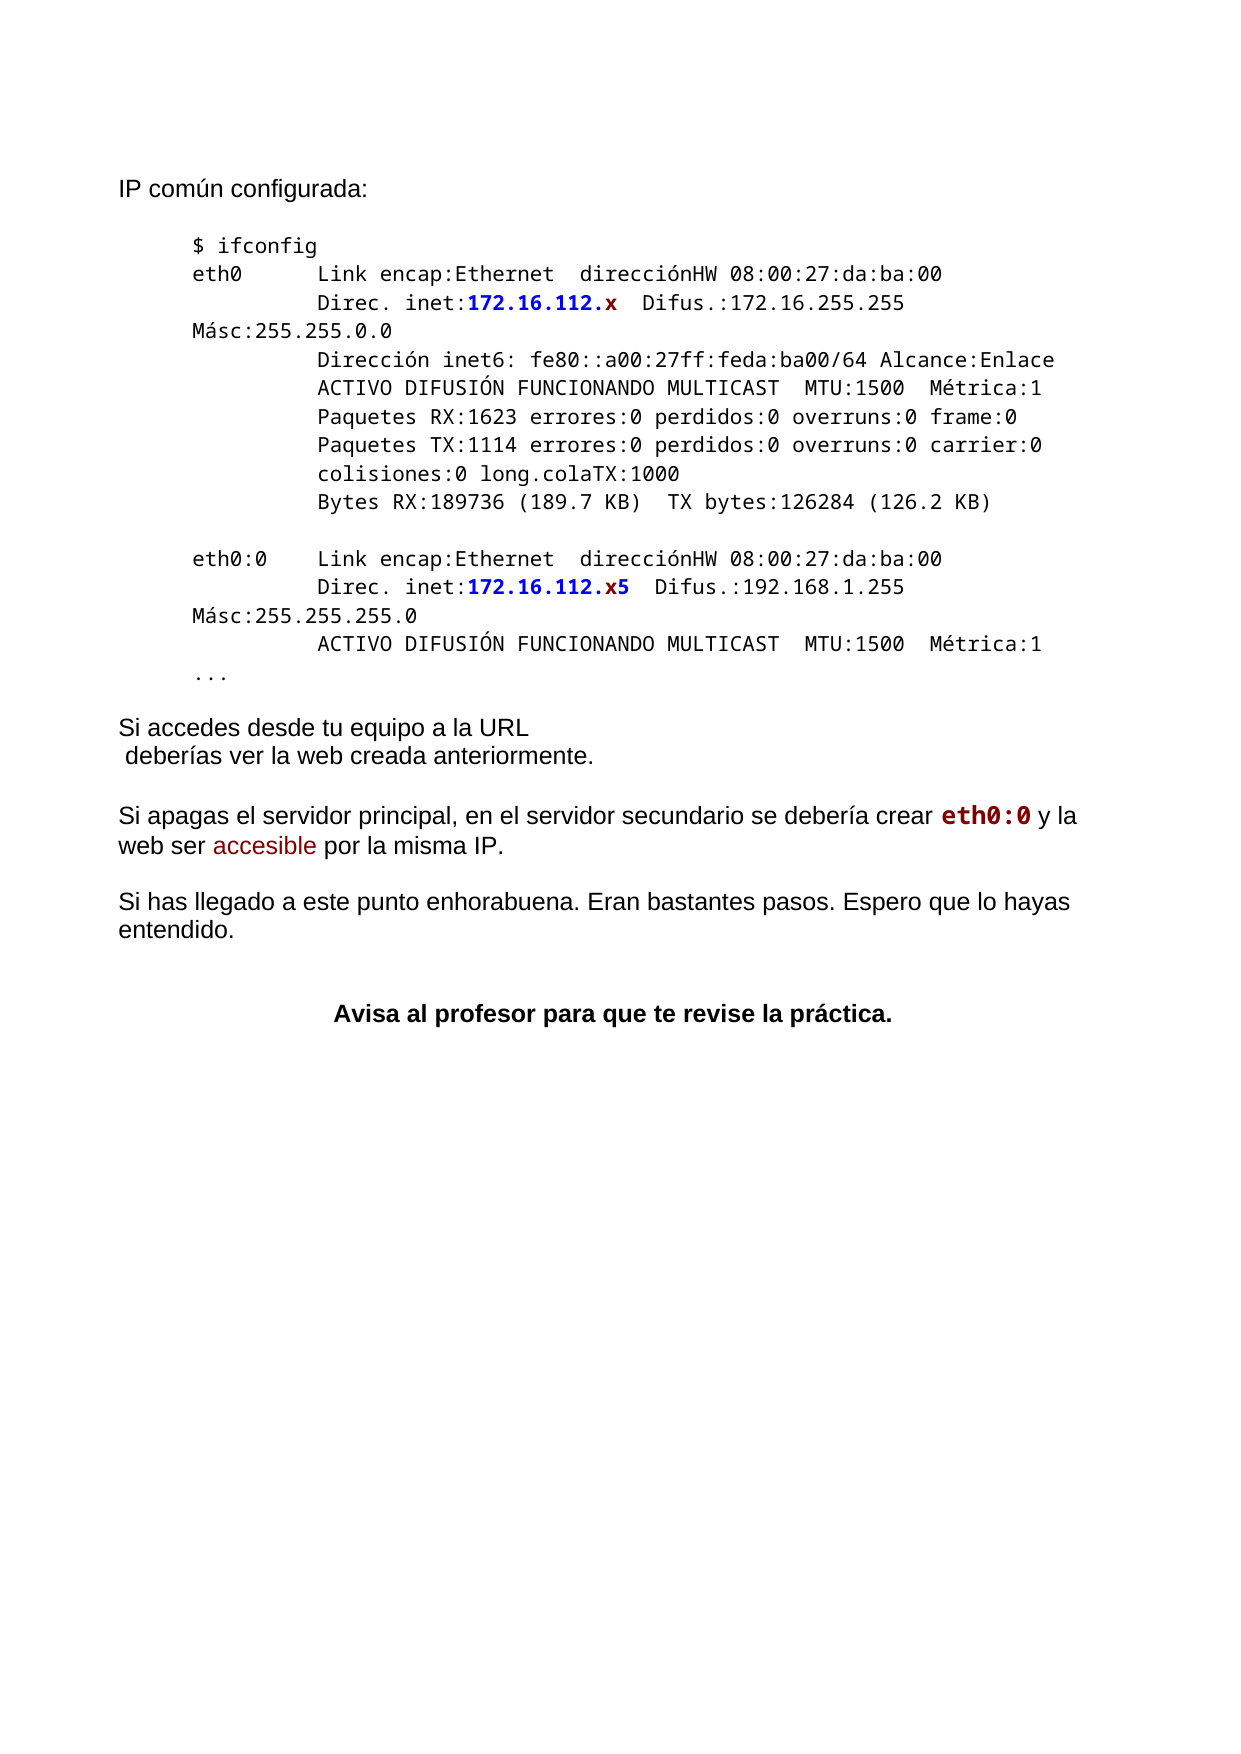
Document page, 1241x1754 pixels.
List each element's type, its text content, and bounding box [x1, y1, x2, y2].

text eth0 Link encap:Ethernet direcciónHW 08:00:27:da:ba:00 [192, 259, 1108, 288]
text IP común configurada: [118, 175, 1108, 203]
text Si apagas el servidor principal, en el servidor secundario se debería crear eth0:0 y la web ser accesible por la misma IP. [118, 798, 1108, 860]
text Si accedes desde tu equipo a la URL [118, 714, 1108, 742]
text colisiones:0 long.colaTX:1000 [192, 459, 1108, 487]
text ACTIVO DIFUSIÓN FUNCIONANDO MULTICAST MTU:1500 Métrica:1 [192, 373, 1108, 402]
text Paquetes RX:1623 errores:0 perdidos:0 overruns:0 frame:0 [192, 402, 1108, 430]
text ACTIVO DIFUSIÓN FUNCIONANDO MULTICAST MTU:1500 Métrica:1 [192, 629, 1108, 658]
text Avisa al profesor para que te revise la práctica. [118, 999, 1108, 1027]
text ... [192, 658, 1108, 686]
text eth0:0 Link encap:Ethernet direcciónHW 08:00:27:da:ba:00 [192, 544, 1108, 572]
text $ ifconfig [192, 231, 1108, 259]
text Direc. inet:172.16.112.x Difus.:172.16.255.255 Másc:255.255.0.0 [192, 288, 1108, 345]
text Paquetes TX:1114 errores:0 perdidos:0 overruns:0 carrier:0 [192, 430, 1108, 459]
text Direc. inet:172.16.112.x5 Difus.:192.168.1.255 Másc:255.255.255.0 [192, 572, 1108, 629]
text deberías ver la web creada anteriormente. [118, 742, 1108, 770]
text Bytes RX:189736 (189.7 KB) TX bytes:126284 (126.2 KB) [192, 487, 1108, 516]
text Si has llegado a este punto enhorabuena. Eran bastantes pasos. Espero que lo hayas entendido. [118, 888, 1108, 943]
text Dirección inet6: fe80::a00:27ff:feda:ba00/64 Alcance:Enlace [192, 345, 1108, 373]
